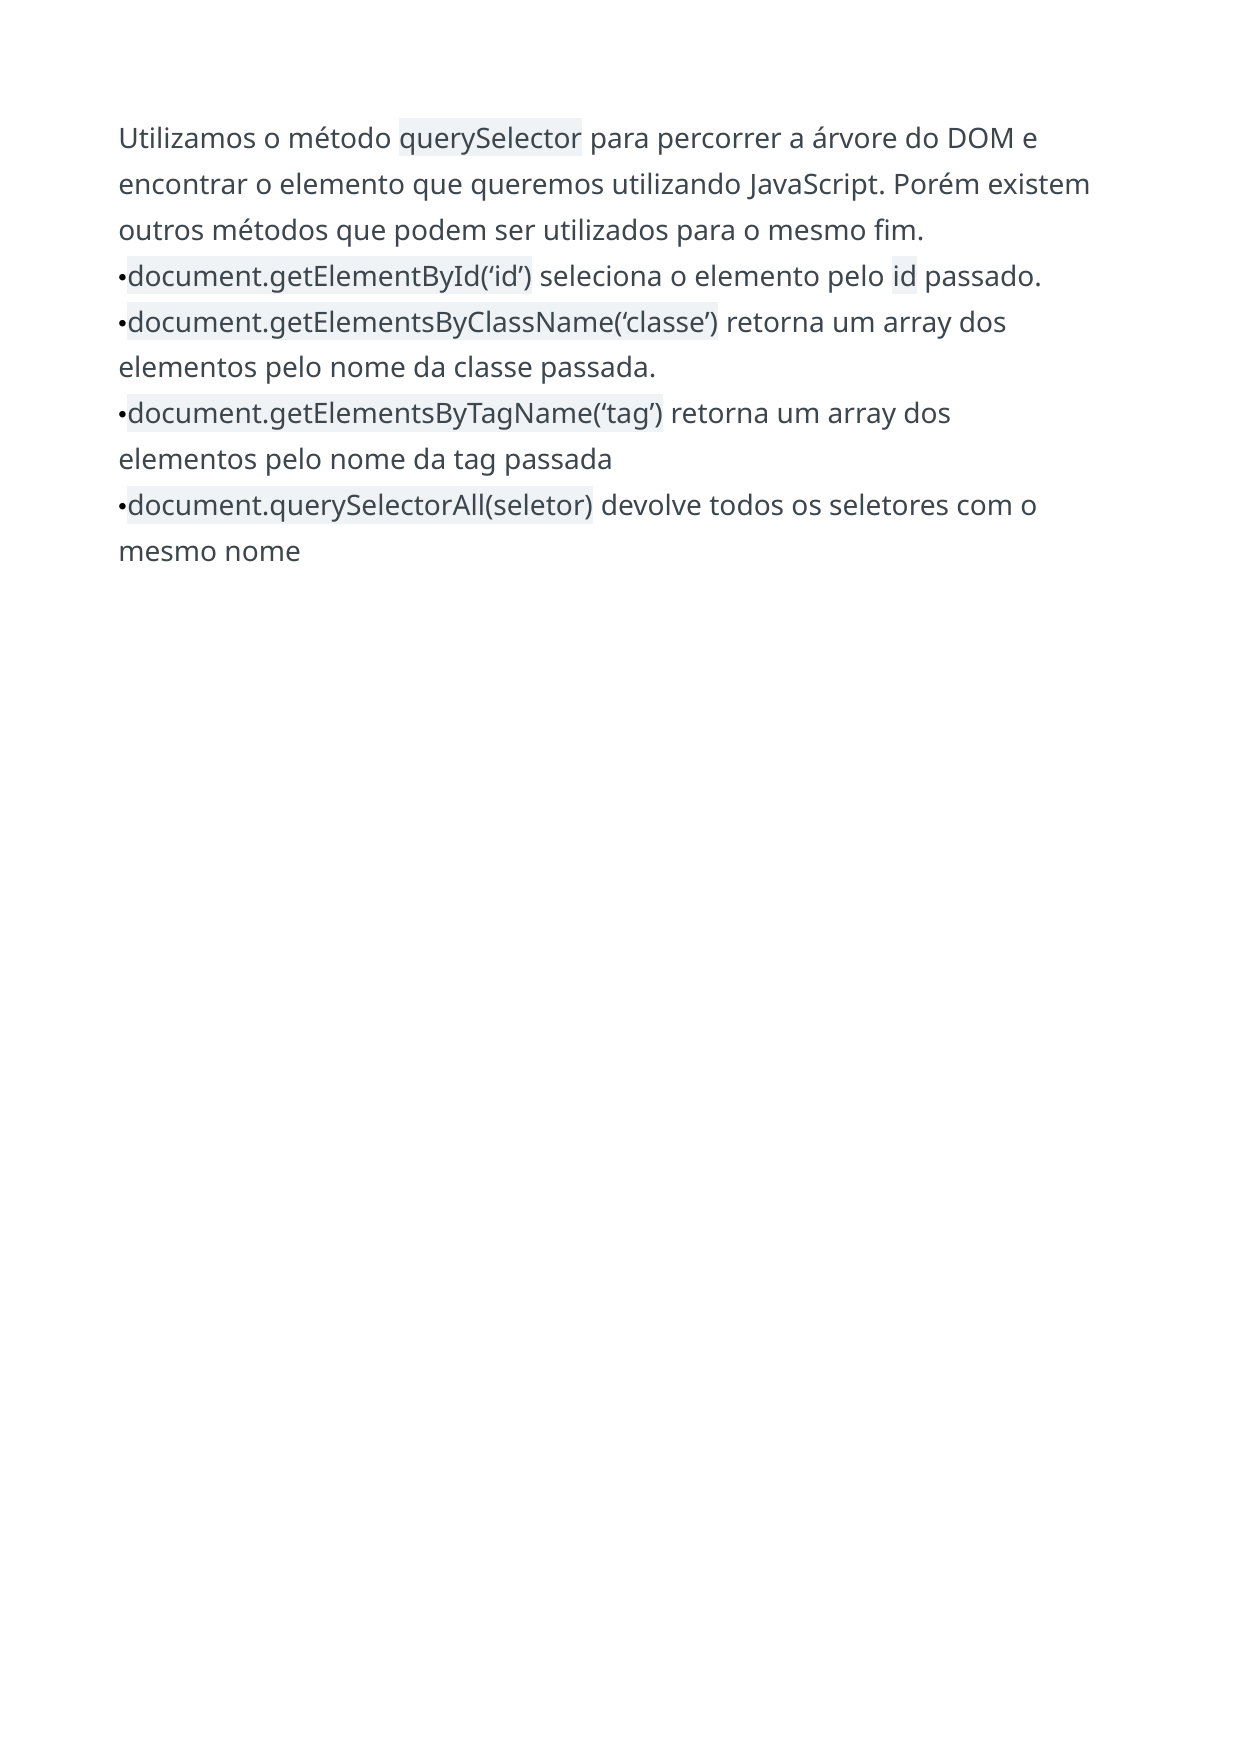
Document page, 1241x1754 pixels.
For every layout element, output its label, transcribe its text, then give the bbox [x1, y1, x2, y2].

list document.getElementsByTagName(‘tag’) retorna um array dos elementos pelo nome da tag passada [118, 394, 1122, 478]
list document.getElementById(‘id’) seleciona o elemento pelo id passado. [118, 256, 1122, 294]
list document.querySelectorAll(seletor) devolve todos os seletores com o mesmo nome [118, 486, 1122, 570]
list document.getElementsByClassName(‘classe’) retorna um array dos elementos pelo nome da classe passada. [118, 302, 1122, 386]
text Utilizamos o método querySelector para percorrer a árvore do DOM e encontrar o elemento que queremos utilizando JavaScript. Porém existem outros métodos que podem ser utilizados para o mesmo fim. [118, 118, 1122, 248]
